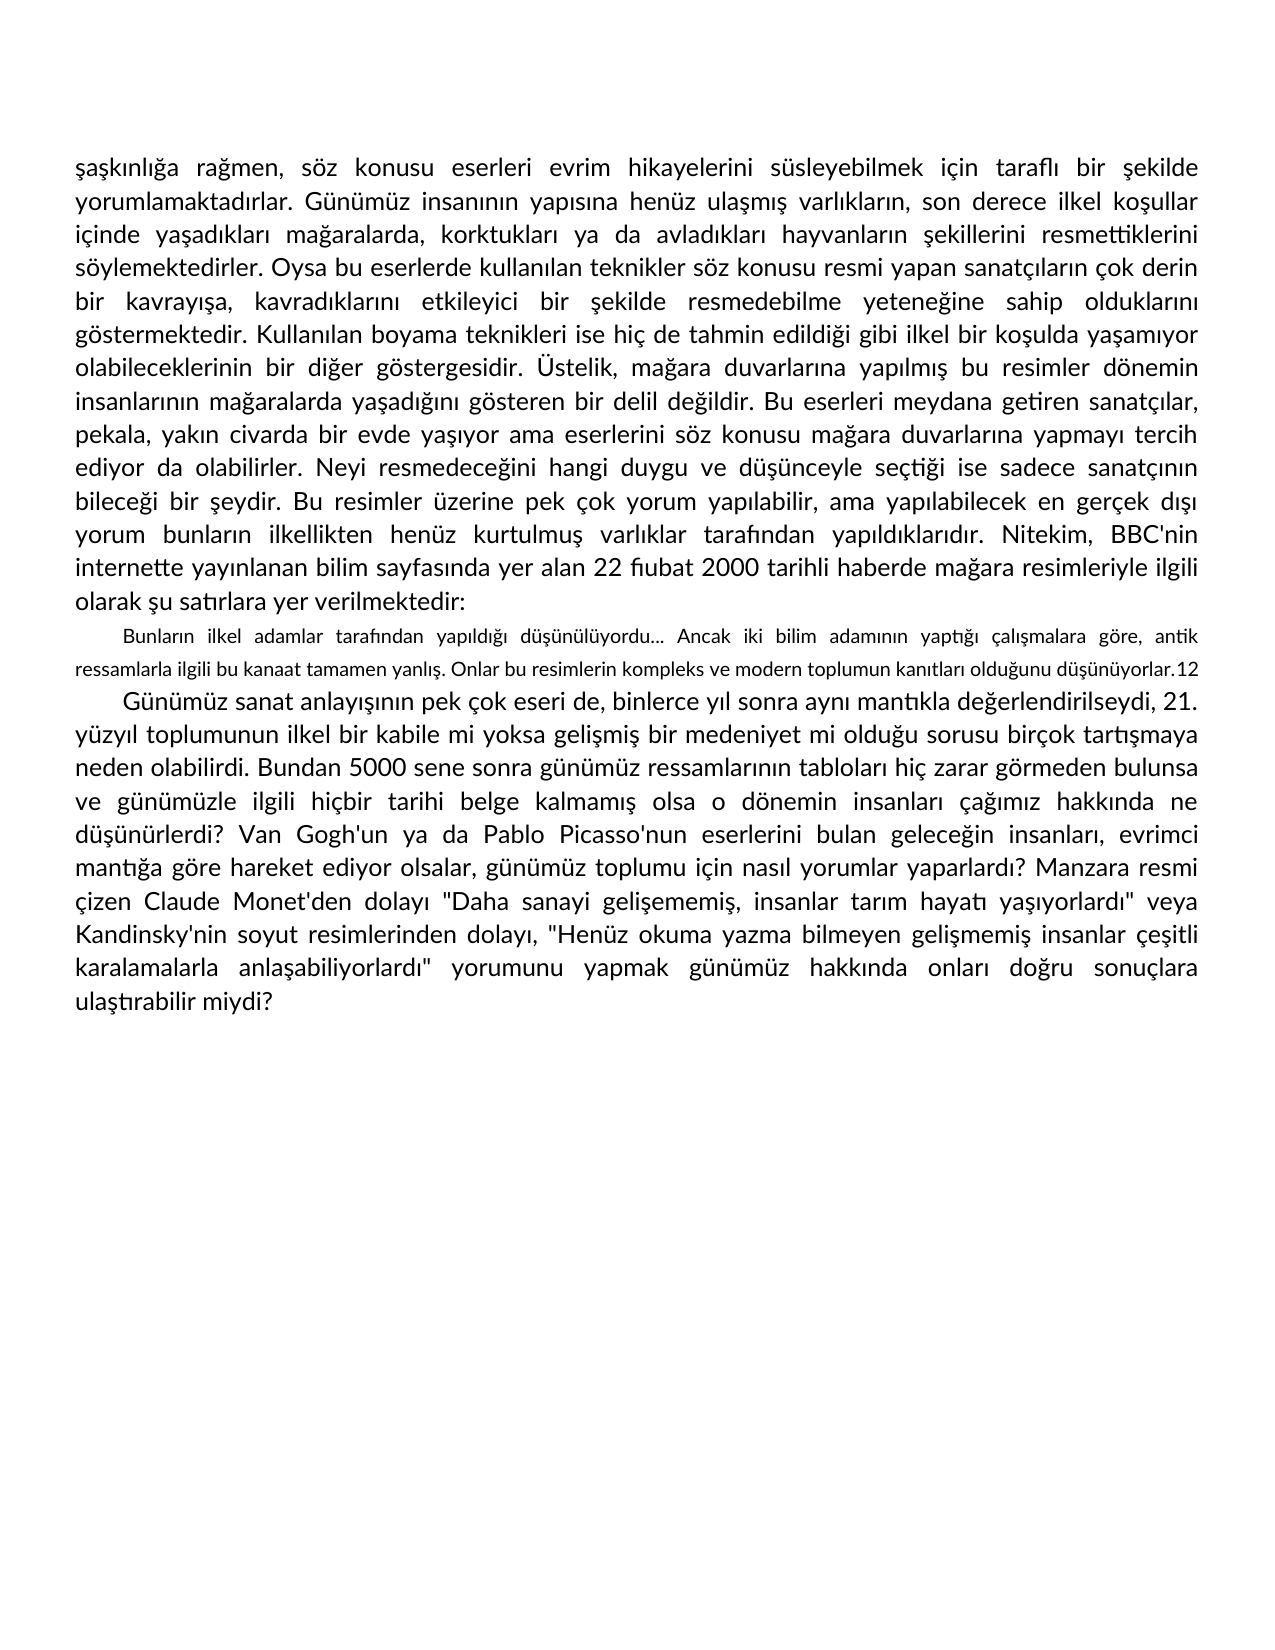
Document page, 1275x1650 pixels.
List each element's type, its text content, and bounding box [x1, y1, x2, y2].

text Bunların ilkel adamlar tarafından yapıldığı düşünülüyordu... Ancak iki bilim adamının yaptığı çalışmalara göre, antik ressamlarla ilgili bu kanaat tamamen yanlış. Onlar bu resimlerin kompleks ve modern toplumun kanıtları olduğunu düşünüyorlar.12 [75, 617, 1200, 683]
text şaşkınlığa rağmen, söz konusu eserleri evrim hikayelerini süsleyebilmek için taraflı bir şekilde yorumlamaktadırlar. Günümüz insanının yapısına henüz ulaşmış varlıkların, son derece ilkel koşullar içinde yaşadıkları mağaralarda, korktukları ya da avladıkları hayvanların şekillerini resmettiklerini söylemektedirler. Oysa bu eserlerde kullanılan teknikler söz konusu resmi yapan sanatçıların çok derin bir kavrayışa, kavradıklarını etkileyici bir şekilde resmedebilme yeteneğine sahip olduklarını göstermektedir. Kullanılan boyama teknikleri ise hiç de tahmin edildiği gibi ilkel bir koşulda yaşamıyor olabileceklerinin bir diğer göstergesidir. Üstelik, mağara duvarlarına yapılmış bu resimler dönemin insanlarının mağaralarda yaşadığını gösteren bir delil değildir. Bu eserleri meydana getiren sanatçılar, pekala, yakın civarda bir evde yaşıyor ama eserlerini söz konusu mağara duvarlarına yapmayı tercih ediyor da olabilirler. Neyi resmedeceğini hangi duygu ve düşünceyle seçtiği ise sadece sanatçının bileceği bir şeydir. Bu resimler üzerine pek çok yorum yapılabilir, ama yapılabilecek en gerçek dışı yorum bunların ilkellikten henüz kurtulmuş varlıklar tarafından yapıldıklarıdır. Nitekim, BBC'nin internette yayınlanan bilim sayfasında yer alan 22 ﬁubat 2000 tarihli haberde mağara resimleriyle ilgili olarak şu satırlara yer verilmektedir: [75, 150, 1200, 617]
text Günümüz sanat anlayışının pek çok eseri de, binlerce yıl sonra aynı mantıkla değerlendirilseydi, 21. yüzyıl toplumunun ilkel bir kabile mi yoksa gelişmiş bir medeniyet mi olduğu sorusu birçok tartışmaya neden olabilirdi. Bundan 5000 sene sonra günümüz ressamlarının tabloları hiç zarar görmeden bulunsa ve günümüzle ilgili hiçbir tarihi belge kalmamış olsa o dönemin insanları çağımız hakkında ne düşünürlerdi? Van Gogh'un ya da Pablo Picasso'nun eserlerini bulan geleceğin insanları, evrimci mantığa göre hareket ediyor olsalar, günümüz toplumu için nasıl yorumlar yaparlardı? Manzara resmi çizen Claude Monet'den dolayı "Daha sanayi gelişememiş, insanlar tarım hayatı yaşıyorlardı" veya Kandinsky'nin soyut resimlerinden dolayı, "Henüz okuma yazma bilmeyen gelişmemiş insanlar çeşitli karalamalarla anlaşabiliyorlardı" yorumunu yapmak günümüz hakkında onları doğru sonuçlara ulaştırabilir miydi? [75, 683, 1200, 1017]
